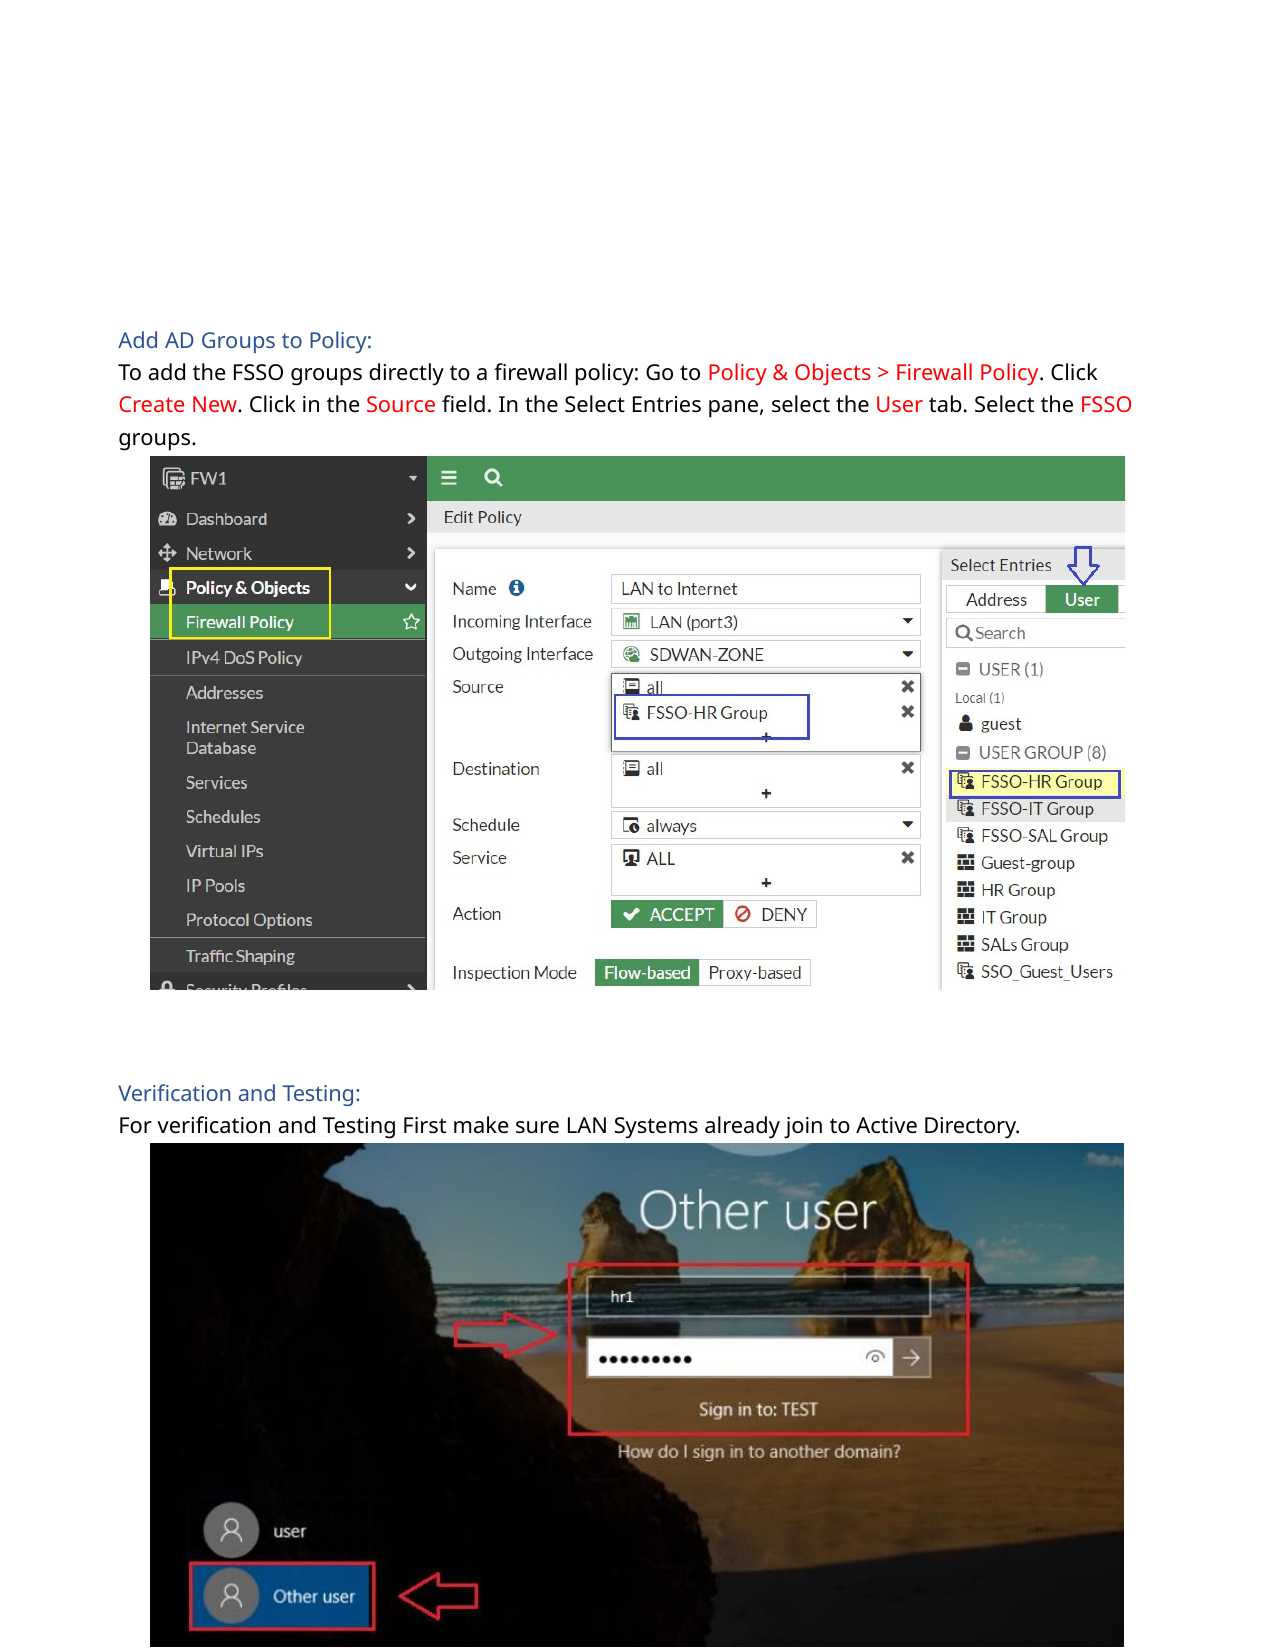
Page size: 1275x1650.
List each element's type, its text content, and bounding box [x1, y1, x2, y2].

text For verification and Testing First make sure LAN Systems already join to Active Directory. [118, 1110, 1157, 1140]
subtitle Add AD Groups to Policy: [118, 325, 1157, 355]
picture [150, 456, 1125, 990]
text To add the FSSO groups directly to a firewall policy: Go to Policy & Objects > Firewall Policy. Click Create New. Click in the Source field. In the Select Entries pane, select the User tab. Select the FSSO groups. [118, 357, 1154, 451]
picture [150, 1143, 1124, 1647]
subtitle Verification and Testing: [118, 1078, 1157, 1108]
